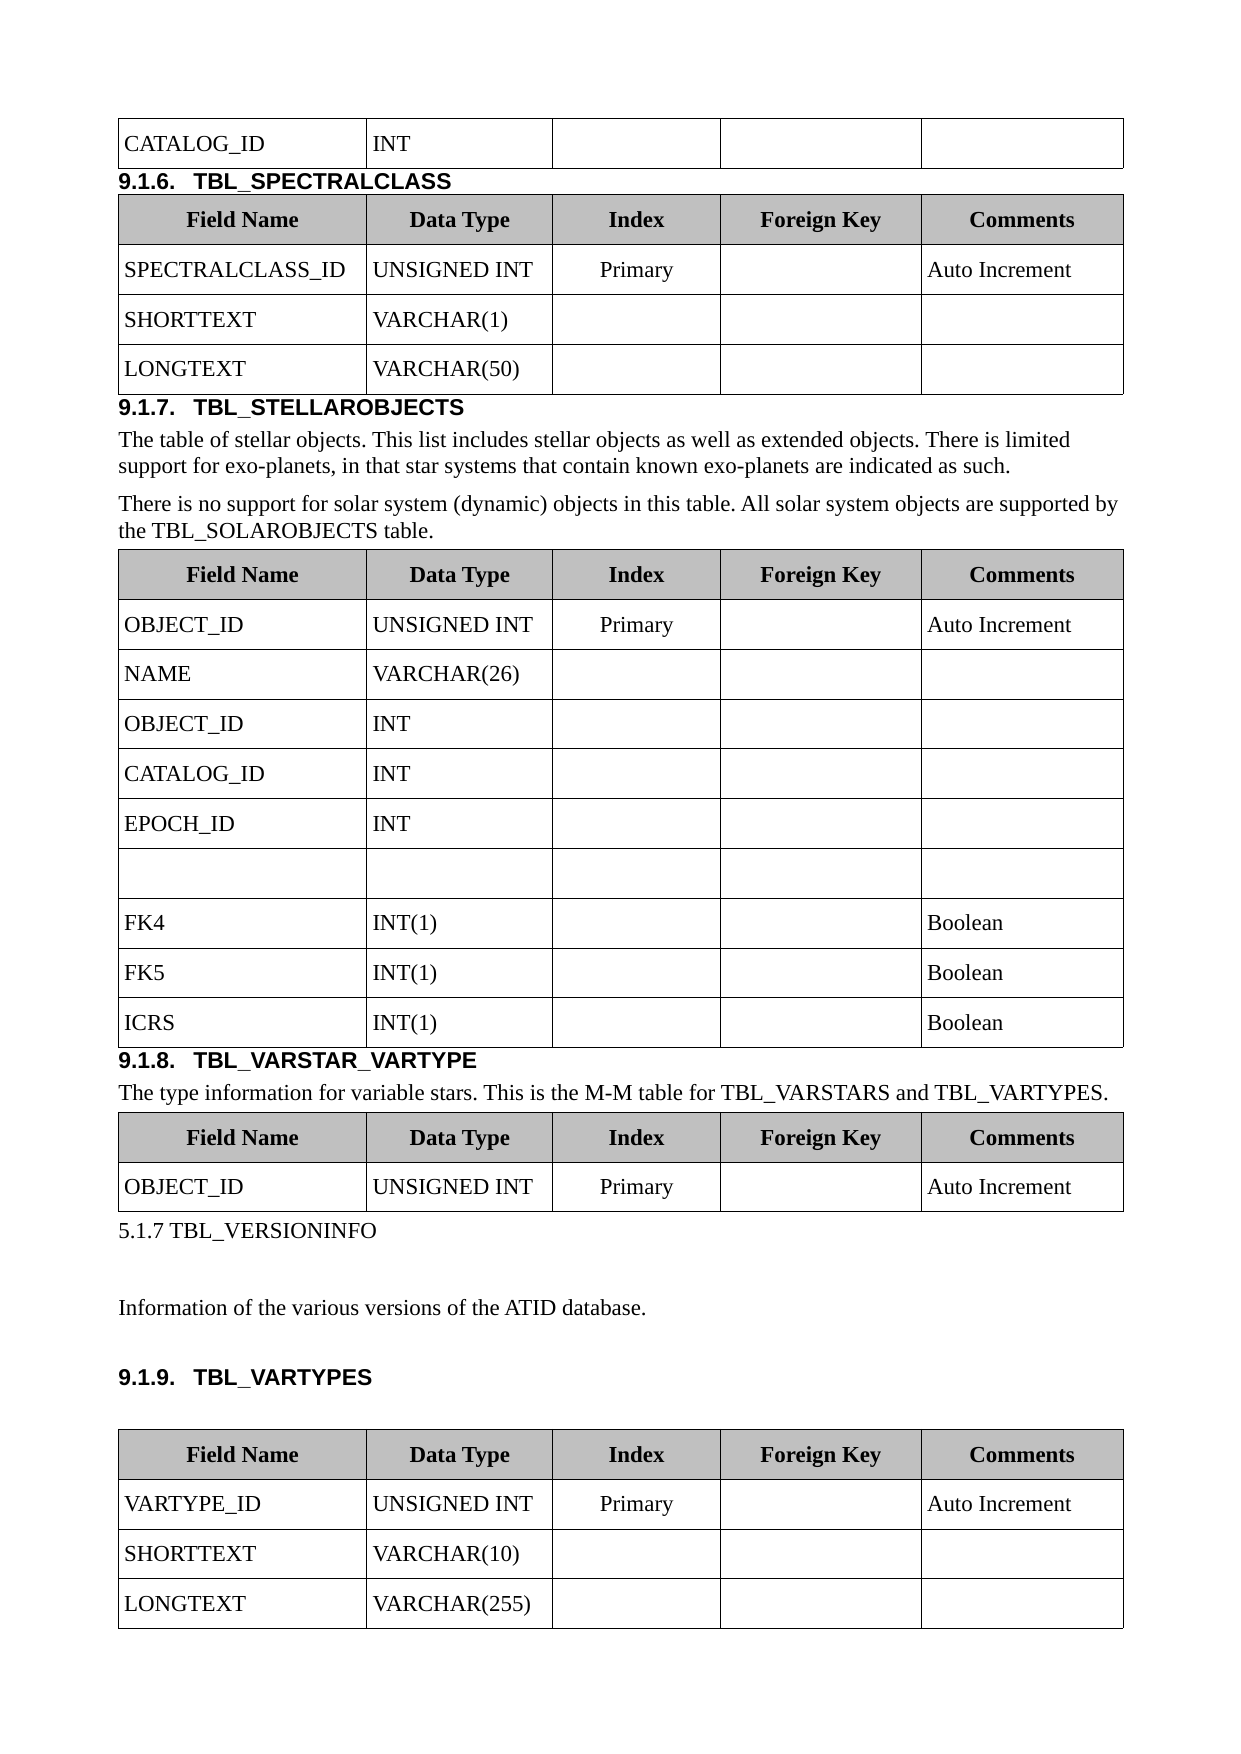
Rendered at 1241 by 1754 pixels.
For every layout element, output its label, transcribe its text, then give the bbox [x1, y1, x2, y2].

table_header Foreign Key [721, 1430, 921, 1479]
table_cell ICRS [119, 998, 366, 1047]
table_cell [119, 849, 366, 898]
table_header Comments [922, 550, 1123, 599]
table_cell INT [367, 749, 552, 798]
table_header Field Name [119, 1430, 366, 1479]
table_cell [721, 749, 921, 798]
table_cell VARCHAR(26) [367, 650, 552, 698]
table_cell [721, 799, 921, 848]
table_header Index [553, 1430, 720, 1479]
table_cell SHORTTEXT [119, 1530, 366, 1578]
table_cell UNSIGNED INT [367, 600, 552, 649]
text The type information for variable stars. This is the M-M table for TBL_VARSTARS and TBL_VARTYPES. [118, 1079, 1122, 1106]
table_cell CATALOG_ID [119, 119, 366, 168]
table_cell [553, 1530, 720, 1578]
table_cell EPOCH_ID [119, 799, 366, 848]
table_cell INT [367, 700, 552, 748]
table_cell Primary [553, 245, 720, 294]
subtitle TBL_SPECTRALCLASS [118, 169, 1122, 194]
table_cell [721, 119, 921, 168]
table_cell [721, 600, 921, 649]
table_cell [721, 245, 921, 294]
table_header Data Type [367, 195, 552, 244]
table_cell [721, 650, 921, 698]
subtitle TBL_VARTYPES [118, 1364, 1122, 1391]
table_header Data Type [367, 1113, 552, 1162]
table_header Data Type [367, 550, 552, 599]
table_cell [922, 700, 1123, 748]
table_header Comments [922, 195, 1123, 244]
table_cell VARCHAR(1) [367, 295, 552, 344]
table_header Index [553, 1113, 720, 1162]
table_cell [922, 1530, 1123, 1578]
table_cell UNSIGNED INT [367, 1480, 552, 1528]
table_cell INT [367, 119, 552, 168]
table_cell [721, 700, 921, 748]
table_cell [721, 899, 921, 947]
table_header Foreign Key [721, 550, 921, 599]
table_cell FK4 [119, 899, 366, 947]
table_cell [553, 998, 720, 1047]
text 5.1.7 TBL_VERSIONINFO [118, 1217, 1122, 1244]
table_cell [553, 899, 720, 947]
table_cell [367, 849, 552, 898]
table_cell OBJECT_ID [119, 700, 366, 748]
table_cell [553, 799, 720, 848]
table_cell [553, 749, 720, 798]
text The table of stellar objects. This list includes stellar objects as well as extended objects. There is limited support for exo-planets, in that star systems that contain known exo-planets are indicated as such. [118, 426, 1122, 479]
table_header Field Name [119, 550, 366, 599]
table_cell [922, 119, 1123, 168]
table_cell VARCHAR(50) [367, 345, 552, 393]
table_cell [721, 1480, 921, 1528]
table_cell [553, 119, 720, 168]
table_header Field Name [119, 1113, 366, 1162]
table_cell [922, 345, 1123, 393]
table_cell [922, 799, 1123, 848]
table_cell [922, 295, 1123, 344]
table_cell Boolean [922, 899, 1123, 947]
table_cell Primary [553, 1480, 720, 1528]
table_header Index [553, 195, 720, 244]
table_cell [553, 849, 720, 898]
subtitle TBL_VARSTAR_VARTYPE [118, 1048, 1122, 1073]
table_cell [922, 849, 1123, 898]
table_cell NAME [119, 650, 366, 698]
table_header Index [553, 550, 720, 599]
table_cell OBJECT_ID [119, 1163, 366, 1211]
table_cell [553, 295, 720, 344]
table_cell Boolean [922, 998, 1123, 1047]
table_cell INT [367, 799, 552, 848]
table_cell [721, 1163, 921, 1211]
text There is no support for solar system (dynamic) objects in this table. All solar system objects are supported by the TBL_SOLAROBJECTS table. [118, 491, 1122, 543]
table_cell [721, 345, 921, 393]
table_cell Auto Increment [922, 1480, 1123, 1528]
table_cell CATALOG_ID [119, 749, 366, 798]
table_cell INT(1) [367, 949, 552, 997]
table_cell [721, 1530, 921, 1578]
table_cell LONGTEXT [119, 1579, 366, 1628]
table_cell SPECTRALCLASS_ID [119, 245, 366, 294]
table_cell [721, 295, 921, 344]
text Information of the various versions of the ATID database. [118, 1294, 1122, 1320]
table_cell [721, 849, 921, 898]
table_cell [553, 1579, 720, 1628]
table_cell [922, 749, 1123, 798]
table_header Comments [922, 1113, 1123, 1162]
table_header Comments [922, 1430, 1123, 1479]
table_cell [922, 1579, 1123, 1628]
table_cell UNSIGNED INT [367, 245, 552, 294]
table_cell [922, 650, 1123, 698]
table_cell UNSIGNED INT [367, 1163, 552, 1211]
table_cell VARTYPE_ID [119, 1480, 366, 1528]
table_header Foreign Key [721, 195, 921, 244]
table_cell FK5 [119, 949, 366, 997]
table_cell VARCHAR(10) [367, 1530, 552, 1578]
table_cell SHORTTEXT [119, 295, 366, 344]
table_header Data Type [367, 1430, 552, 1479]
table_cell Boolean [922, 949, 1123, 997]
subtitle TBL_STELLAROBJECTS [118, 395, 1122, 420]
table_cell LONGTEXT [119, 345, 366, 393]
table_cell Auto Increment [922, 245, 1123, 294]
table_cell Primary [553, 1163, 720, 1211]
table_cell [721, 1579, 921, 1628]
table_cell [553, 345, 720, 393]
table_cell Primary [553, 600, 720, 649]
table_header Foreign Key [721, 1113, 921, 1162]
table_cell [553, 650, 720, 698]
table_cell Auto Increment [922, 1163, 1123, 1211]
table_header Field Name [119, 195, 366, 244]
table_cell [553, 700, 720, 748]
table_cell INT(1) [367, 998, 552, 1047]
table_cell Auto Increment [922, 600, 1123, 649]
table_cell [721, 998, 921, 1047]
table_cell VARCHAR(255) [367, 1579, 552, 1628]
table_cell OBJECT_ID [119, 600, 366, 649]
table_cell [553, 949, 720, 997]
table_cell [721, 949, 921, 997]
table_cell INT(1) [367, 899, 552, 947]
